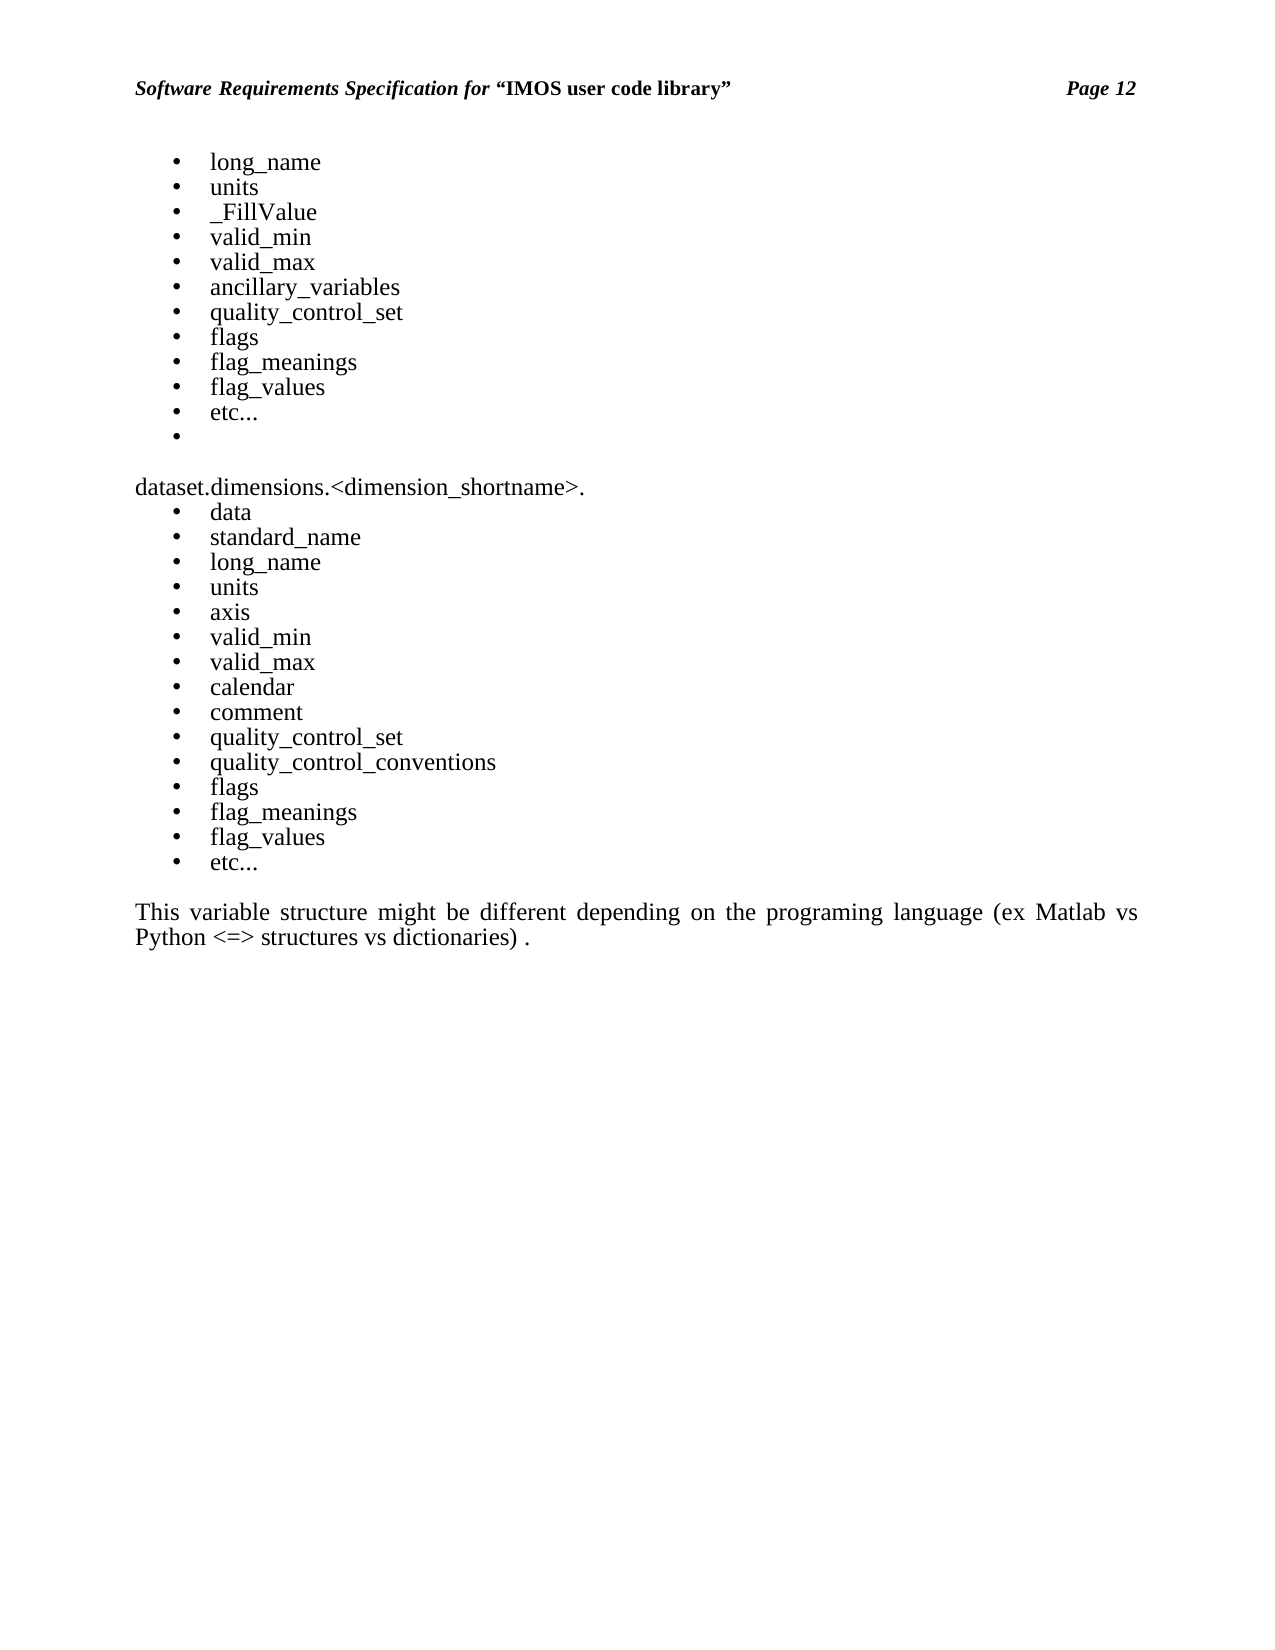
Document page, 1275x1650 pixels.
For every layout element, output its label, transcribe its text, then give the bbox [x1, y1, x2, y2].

list valid_max [172, 250, 1140, 275]
list etc... [172, 850, 1140, 875]
list comment [172, 700, 1140, 725]
list data [172, 500, 1140, 525]
list flag_values [172, 825, 1140, 850]
list axis [172, 600, 1140, 625]
list standard_name [172, 525, 1140, 550]
list long_name [172, 150, 1140, 175]
list etc... [172, 400, 1140, 425]
list _FillValue [172, 200, 1140, 225]
list quality_control_set [172, 725, 1140, 750]
list long_name [172, 550, 1140, 575]
list valid_max [172, 650, 1140, 675]
text This variable structure might be different depending on the programing language (ex Matlab vs Python <=> structures vs dictionaries) . [135, 900, 1140, 950]
list quality_control_conventions [172, 750, 1140, 775]
text dataset.dimensions.<dimension_shortname>. [135, 475, 1140, 500]
list ancillary_variables [172, 275, 1140, 300]
list flag_meanings [172, 350, 1140, 375]
list units [172, 575, 1140, 600]
list quality_control_set [172, 300, 1140, 325]
list valid_min [172, 625, 1140, 650]
list flag_meanings [172, 800, 1140, 825]
list flags [172, 325, 1140, 350]
list valid_min [172, 225, 1140, 250]
list units [172, 175, 1140, 200]
list calendar [172, 675, 1140, 700]
list flags [172, 775, 1140, 800]
list flag_values [172, 375, 1140, 400]
